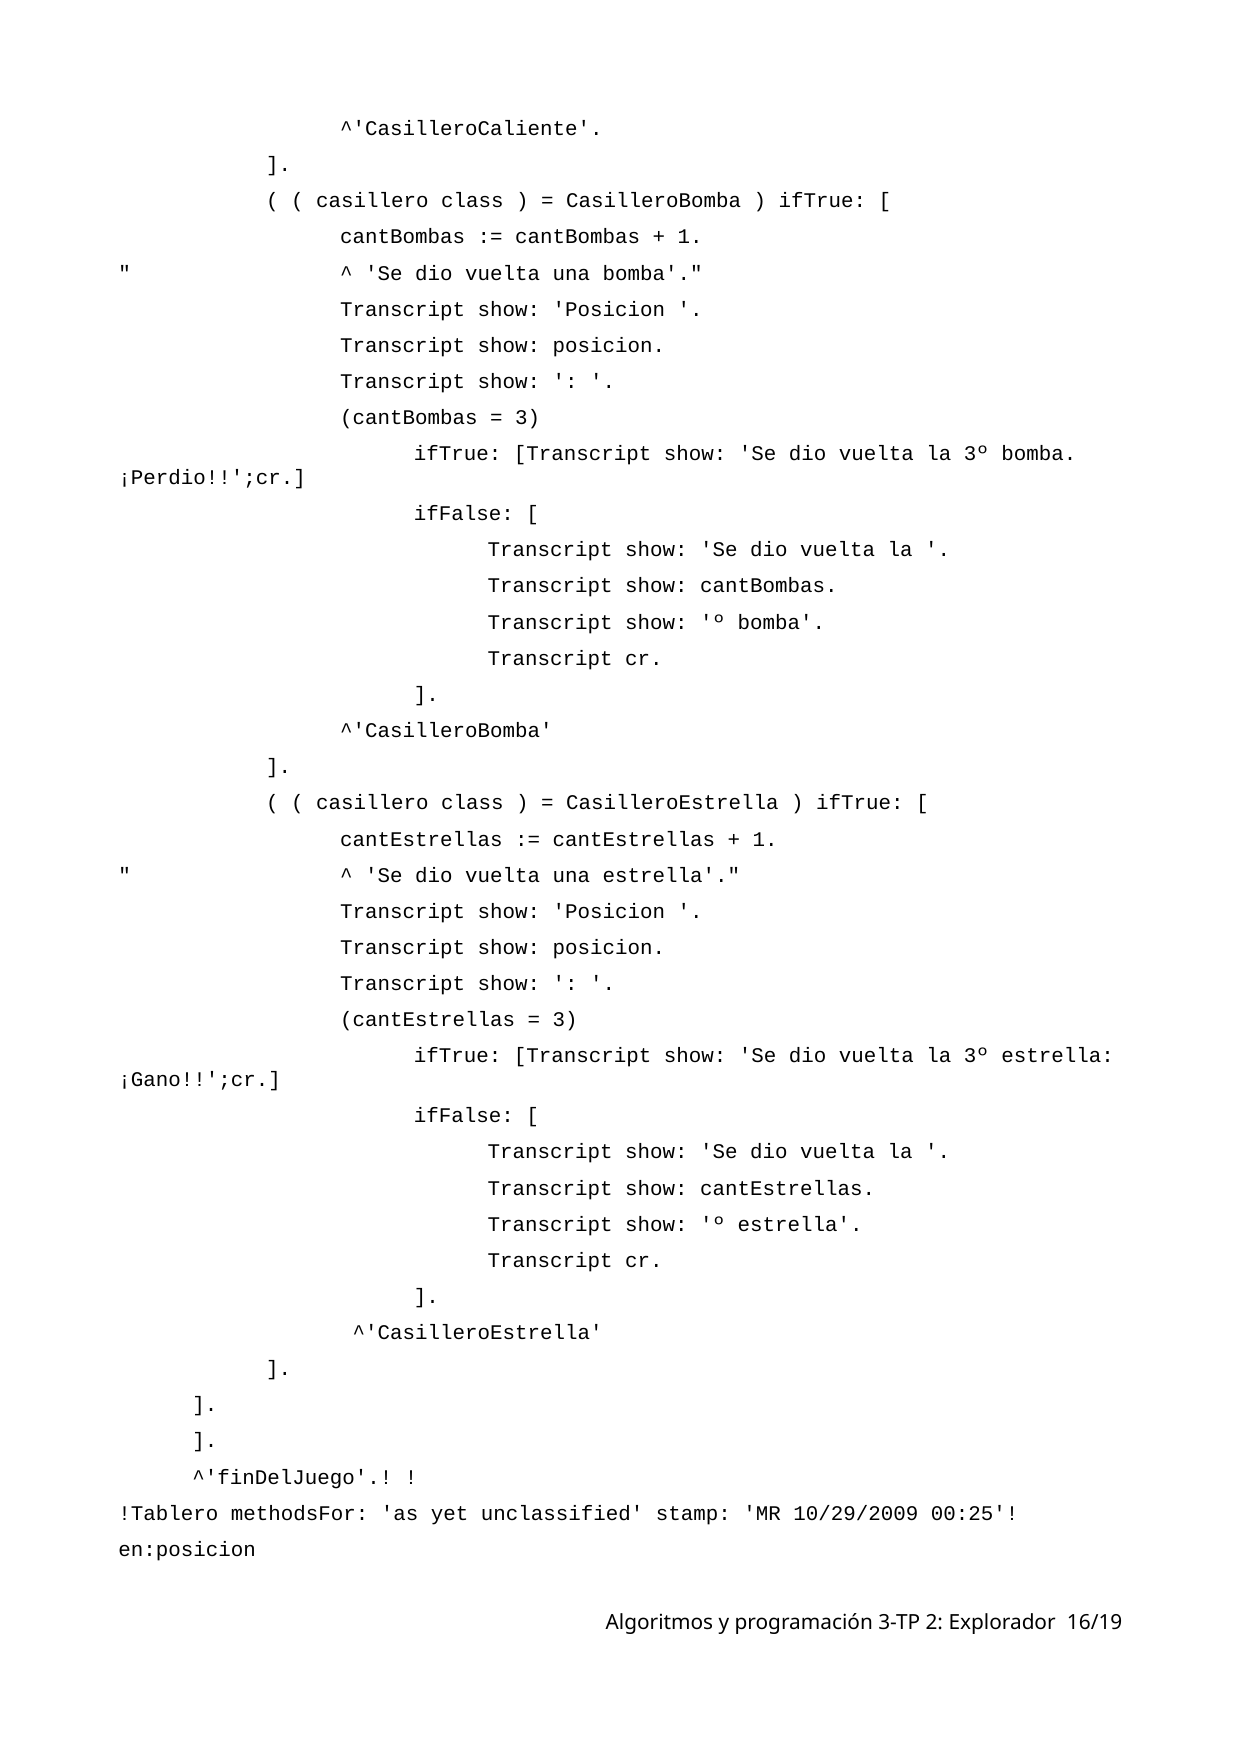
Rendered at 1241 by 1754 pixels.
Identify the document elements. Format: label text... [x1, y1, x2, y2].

text (cantBombas = 3) [118, 407, 1122, 431]
text !Tablero methodsFor: 'as yet unclassified' stamp: 'MR 10/29/2009 00:25'! [118, 1503, 1122, 1526]
text " ^ 'Se dio vuelta una bomba'." [118, 263, 1122, 286]
text ]. [118, 684, 1122, 708]
text Transcript show: posicion. [118, 335, 1122, 359]
text Transcript show: 'Se dio vuelta la '. [118, 539, 1122, 563]
text ifTrue: [Transcript show: 'Se dio vuelta la 3º estrella: ¡Gano!!';cr.] [118, 1045, 1122, 1093]
text Transcript show: cantBombas. [118, 576, 1122, 599]
text ^'CasilleroCaliente'. [118, 118, 1122, 142]
text ^'finDelJuego'.! ! [118, 1467, 1122, 1490]
text Transcript show: 'Posicion '. [118, 901, 1122, 924]
text Transcript cr. [118, 648, 1122, 671]
text en:posicion [118, 1539, 1122, 1563]
text (cantEstrellas = 3) [118, 1009, 1122, 1033]
text ^'CasilleroBomba' [118, 720, 1122, 744]
text Transcript show: 'º estrella'. [118, 1214, 1122, 1237]
text ifFalse: [ [118, 1105, 1122, 1129]
text Transcript show: 'º bomba'. [118, 612, 1122, 635]
text ]. [118, 1286, 1122, 1309]
text ]. [118, 756, 1122, 780]
text ifFalse: [ [118, 503, 1122, 527]
text ]. [118, 1394, 1122, 1418]
text " ^ 'Se dio vuelta una estrella'." [118, 865, 1122, 888]
text ]. [118, 154, 1122, 178]
text ]. [118, 1431, 1122, 1454]
text Transcript show: cantEstrellas. [118, 1177, 1122, 1201]
text Transcript show: ': '. [118, 371, 1122, 395]
text Transcript show: ': '. [118, 973, 1122, 997]
text ^'CasilleroEstrella' [118, 1322, 1122, 1346]
text cantBombas := cantBombas + 1. [118, 227, 1122, 250]
text Transcript cr. [118, 1250, 1122, 1273]
text ifTrue: [Transcript show: 'Se dio vuelta la 3º bomba. ¡Perdio!!';cr.] [118, 443, 1122, 491]
text Transcript show: posicion. [118, 937, 1122, 961]
text cantEstrellas := cantEstrellas + 1. [118, 828, 1122, 852]
text Transcript show: 'Posicion '. [118, 299, 1122, 322]
text ]. [118, 1358, 1122, 1382]
text ( ( casillero class ) = CasilleroBomba ) ifTrue: [ [118, 190, 1122, 214]
text ( ( casillero class ) = CasilleroEstrella ) ifTrue: [ [118, 792, 1122, 816]
text Transcript show: 'Se dio vuelta la '. [118, 1141, 1122, 1165]
